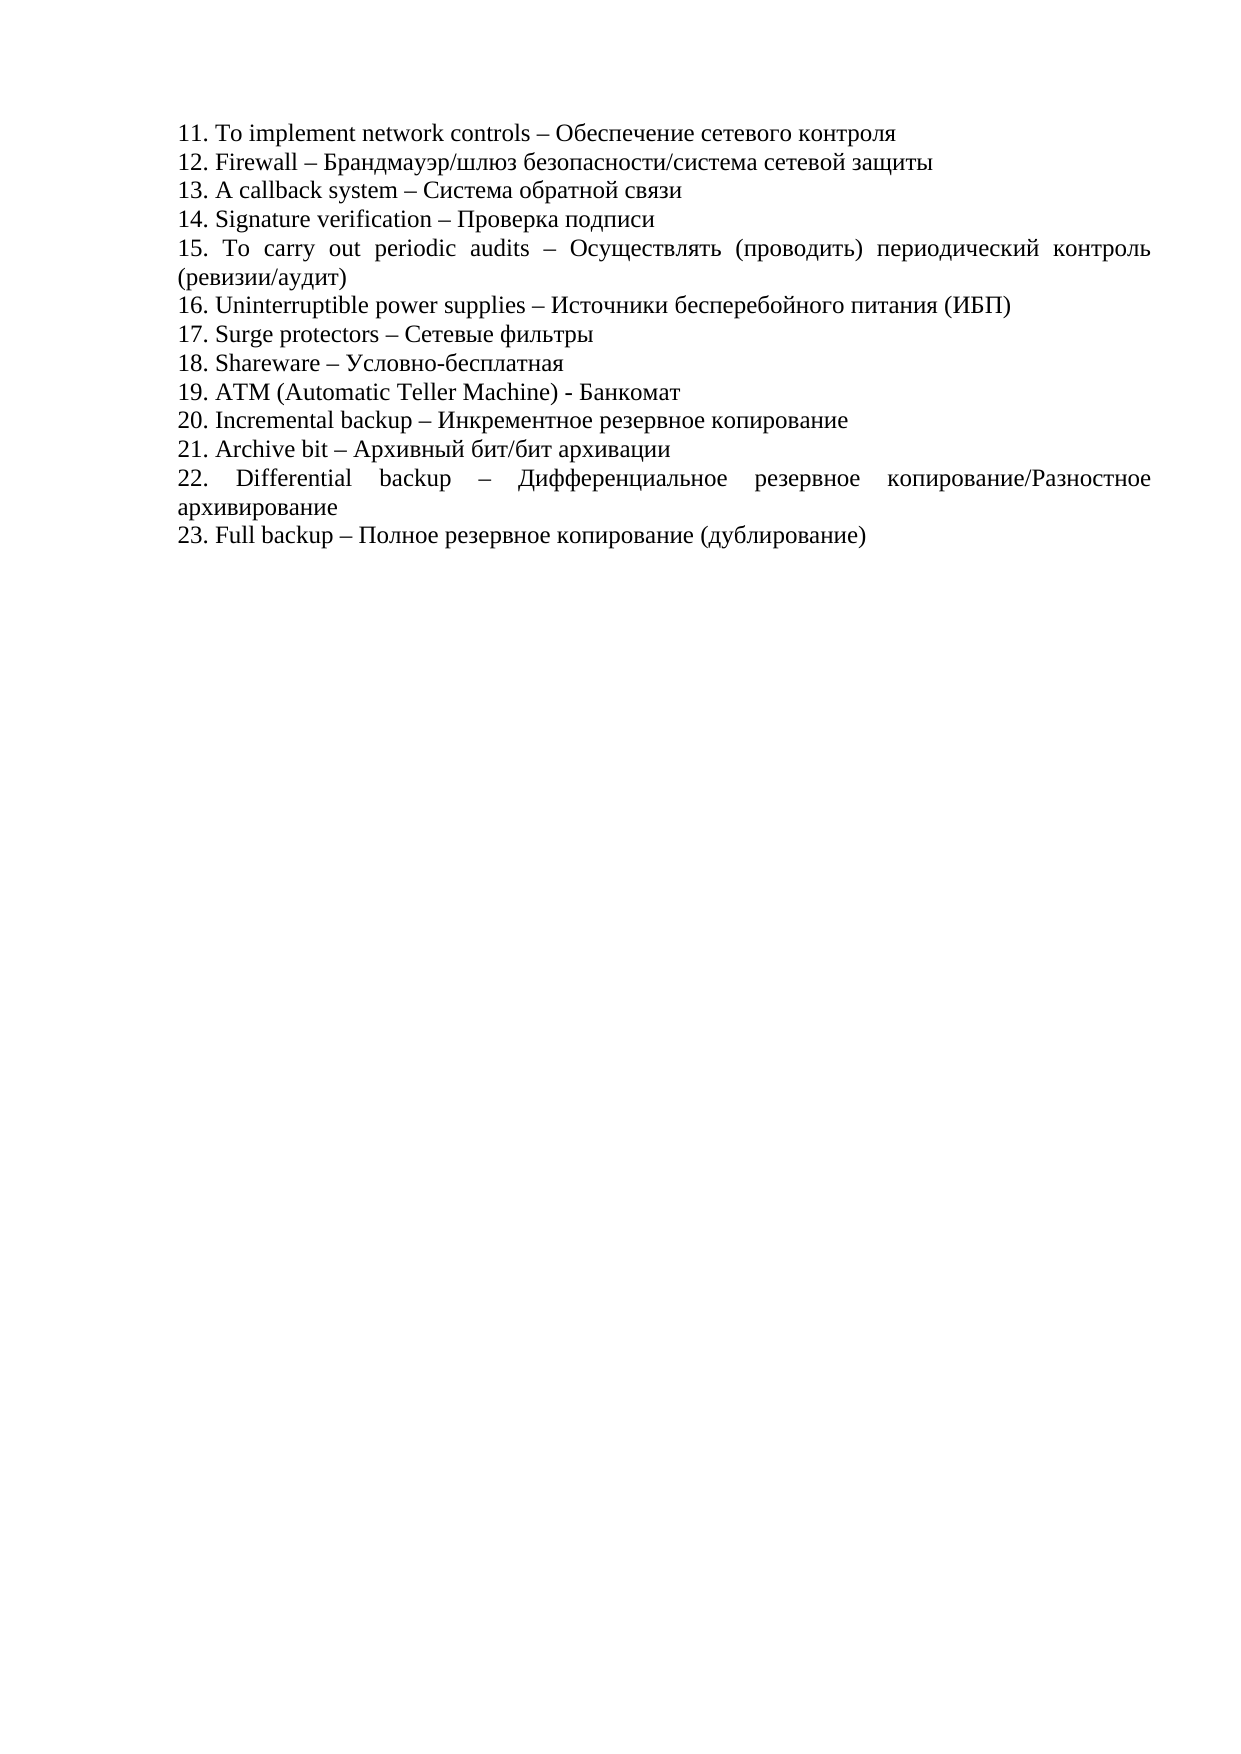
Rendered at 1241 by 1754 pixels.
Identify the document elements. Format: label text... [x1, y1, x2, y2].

text 23. Full backup – Полное резервное копирование (дублирование) [177, 521, 1152, 549]
text 18. Shareware – Условно-бесплатная [177, 348, 1152, 377]
text 14. Signature verification – Проверка подписи [177, 204, 1152, 233]
text 11. To implement network controls – Обеспечение сетевого контроля [177, 118, 1152, 147]
text 12. Firewall – Брандмауэр/шлюз безопасности/система сетевой защиты [177, 147, 1152, 176]
text 20. Incremental backup – Инкрементное резервное копирование [177, 406, 1152, 434]
text 16. Uninterruptible power supplies – Источники бесперебойного питания (ИБП) [177, 291, 1152, 319]
text 17. Surge protectors – Сетевые фильтры [177, 319, 1152, 348]
text 13. A callback system – Система обратной связи [177, 176, 1152, 204]
text 22. Differential backup – Дифференциальное резервное копирование/Разностное архивирование [177, 463, 1152, 521]
text 21. Archive bit – Архивный бит/бит архивации [177, 434, 1152, 463]
text 19. ATM (Automatic Teller Machine) - Банкомат [177, 377, 1152, 406]
text 15. To carry out periodic audits – Осуществлять (проводить) периодический контроль (ревизии/аудит) [177, 233, 1152, 291]
